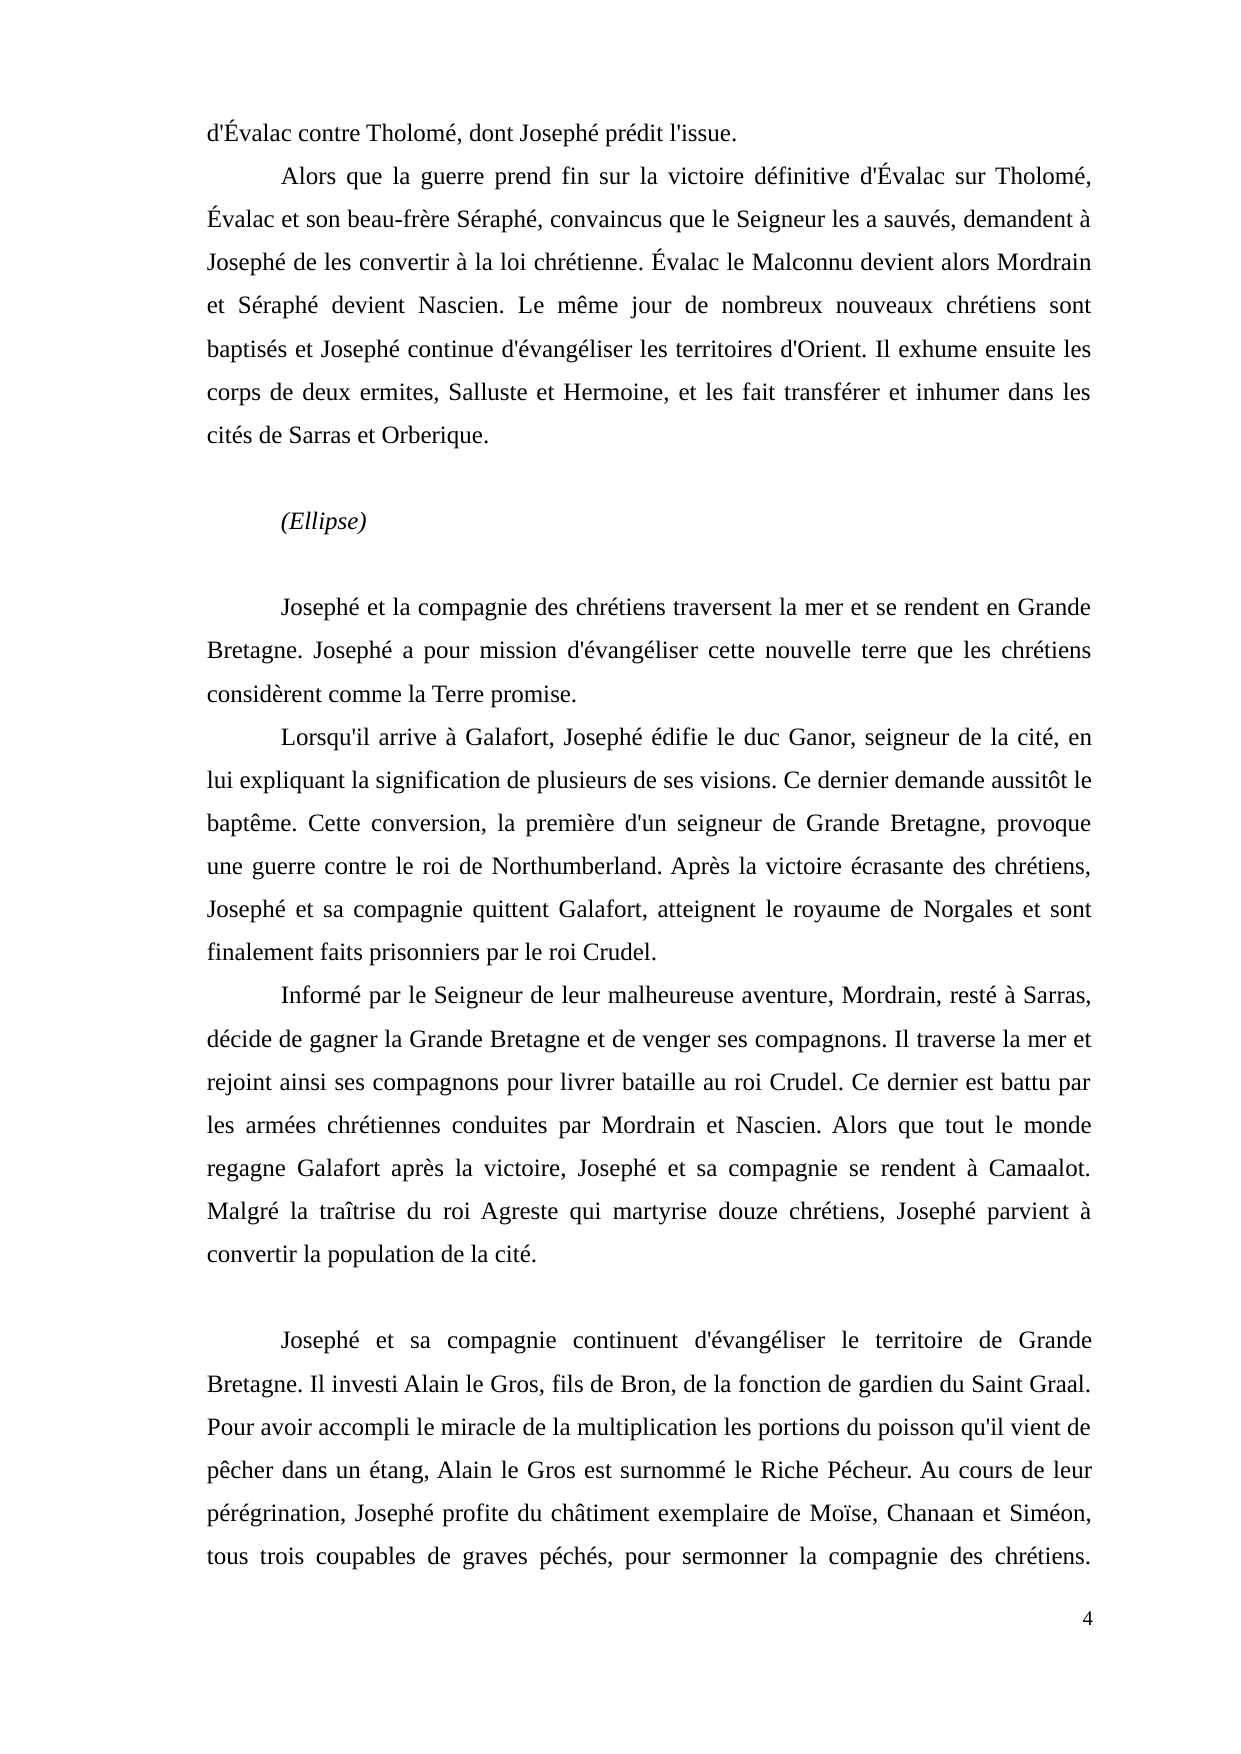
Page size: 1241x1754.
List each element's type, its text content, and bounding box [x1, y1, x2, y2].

text d'Évalac contre Tholomé, dont Josephé prédit l'issue. [207, 118, 1093, 147]
text Josephé et la compagnie des chrétiens traversent la mer et se rendent en Grande Bretagne. Josephé a pour mission d'évangéliser cette nouvelle terre que les chrétiens considèrent comme la Terre promise. [207, 592, 1093, 707]
text (Ellipse) [207, 506, 1093, 535]
text Lorsqu'il arrive à Galafort, Josephé édifie le duc Ganor, seigneur de la cité, en lui expliquant la signification de plusieurs de ses visions. Ce dernier demande aussitôt le baptême. Cette conversion, la première d'un seigneur de Grande Bretagne, provoque une guerre contre le roi de Northumberland. Après la victoire écrasante des chrétiens, Josephé et sa compagnie quittent Galafort, atteignent le royaume de Norgales et sont finalement faits prisonniers par le roi Crudel. [207, 722, 1093, 966]
text Informé par le Seigneur de leur malheureuse aventure, Mordrain, resté à Sarras, décide de gagner la Grande Bretagne et de venger ses compagnons. Il traverse la mer et rejoint ainsi ses compagnons pour livrer bataille au roi Crudel. Ce dernier est battu par les armées chrétiennes conduites par Mordrain et Nascien. Alors que tout le monde regagne Galafort après la victoire, Josephé et sa compagnie se rendent à Camaalot. Malgré la traîtrise du roi Agreste qui martyrise douze chrétiens, Josephé parvient à convertir la population de la cité. [207, 981, 1093, 1268]
text Alors que la guerre prend fin sur la victoire définitive d'Évalac sur Tholomé, Évalac et son beau-frère Séraphé, convaincus que le Seigneur les a sauvés, demandent à Josephé de les convertir à la loi chrétienne. Évalac le Malconnu devient alors Mordrain et Séraphé devient Nascien. Le même jour de nombreux nouveaux chrétiens sont baptisés et Josephé continue d'évangéliser les territoires d'Orient. Il exhume ensuite les corps de deux ermites, Salluste et Hermoine, et les fait transférer et inhumer dans les cités de Sarras et Orberique. [207, 161, 1093, 449]
text Josephé et sa compagnie continuent d'évangéliser le territoire de Grande Bretagne. Il investi Alain le Gros, fils de Bron, de la fonction de gardien du Saint Graal. Pour avoir accompli le miracle de la multiplication les portions du poisson qu'il vient de pêcher dans un étang, Alain le Gros est surnommé le Riche Pécheur. Au cours de leur pérégrination, Josephé profite du châtiment exemplaire de Moïse, Chanaan et Siméon, tous trois coupables de graves péchés, pour sermonner la compagnie des chrétiens. [207, 1326, 1093, 1570]
